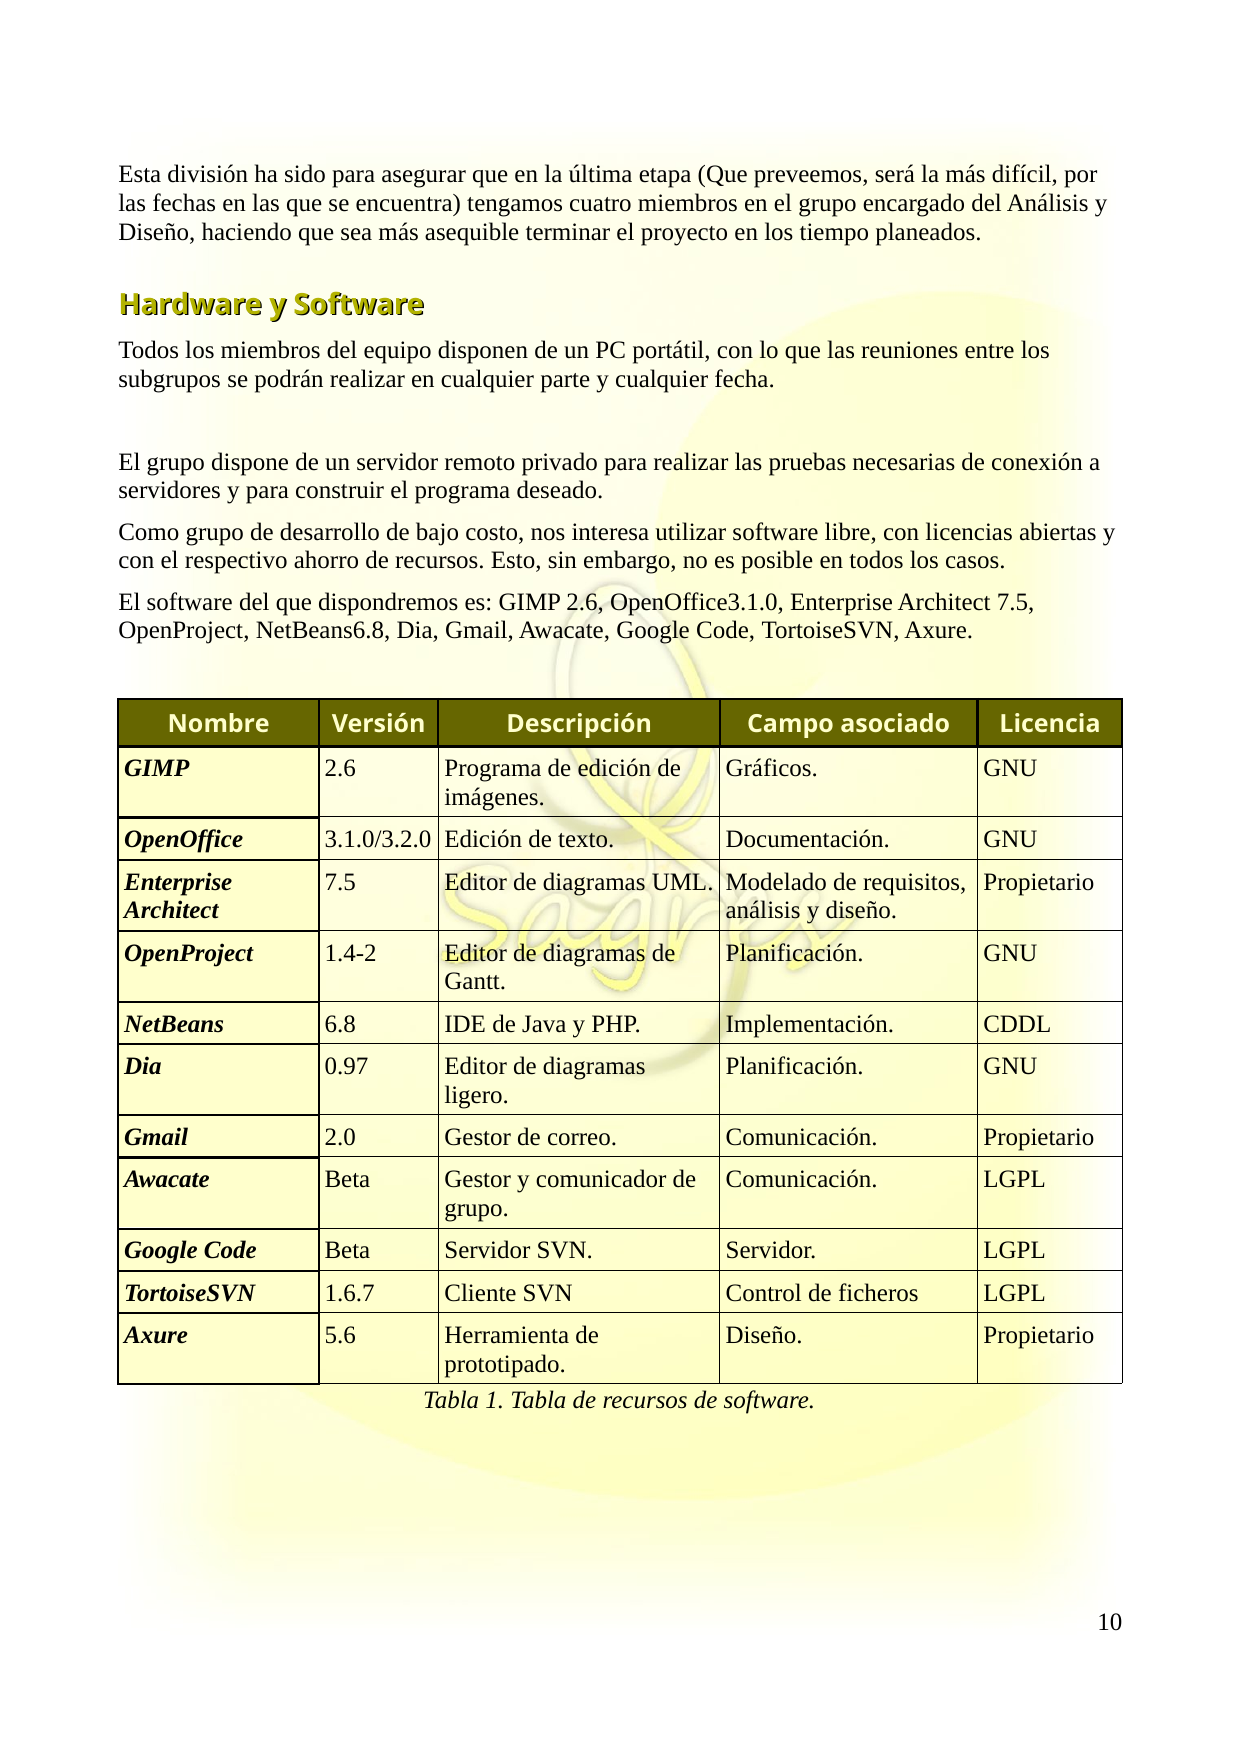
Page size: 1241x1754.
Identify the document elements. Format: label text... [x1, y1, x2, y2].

table_cell Planificación. [720, 1044, 977, 1114]
table_cell GNU [978, 748, 1122, 816]
table_header Versión [320, 700, 437, 745]
table_cell Propietario [978, 1115, 1122, 1156]
picture [118, 504, 1122, 517]
table_cell Programa de edición de imágenes. [439, 748, 719, 816]
table_cell Implementación. [720, 1002, 977, 1043]
table_cell Cliente SVN [439, 1271, 719, 1312]
table_cell Editor de diagramas UML. [439, 860, 719, 930]
table_cell 7.5 [320, 860, 438, 930]
table_cell TortoiseSVN [119, 1272, 318, 1312]
table_cell 0.97 [320, 1044, 438, 1114]
table_cell 3.1.0/3.2.0 [320, 817, 438, 859]
table_cell Edición de texto. [439, 817, 719, 859]
table_cell Herramienta de prototipado. [439, 1313, 719, 1383]
table_cell Comunicación. [720, 1157, 977, 1227]
table_cell Google Code [119, 1230, 318, 1270]
picture [118, 1414, 1122, 1636]
text El software del que dispondremos es: GIMP 2.6, OpenOffice3.1.0, Enterprise Architect 7.5, OpenProject, NetBeans6.8, Dia, Gmail, Awacate, Google Code, TortoiseSVN, Axure. [118, 587, 1122, 644]
table_cell Documentación. [720, 817, 977, 859]
table_cell Dia [119, 1045, 318, 1114]
table_cell 2.6 [320, 748, 438, 816]
table_cell Propietario [978, 860, 1122, 930]
table_cell Diseño. [720, 1313, 977, 1383]
text Todos los miembros del equipo disponen de un PC portátil, con lo que las reuniones entre los subgrupos se podrán realizar en cualquier parte y cualquier fecha. [118, 335, 1122, 393]
table_cell 1.6.7 [320, 1271, 438, 1312]
table_cell 6.8 [320, 1002, 438, 1043]
table_cell LGPL [978, 1271, 1122, 1312]
text Esta división ha sido para asegurar que en la última etapa (Que preveemos, será la más difícil, por las fechas en las que se encuentra) tengamos cuatro miembros en el grupo encargado del Análisis y Diseño, haciendo que sea más asequible terminar el proyecto en los tiempo planeados. [118, 159, 1122, 246]
table_cell 2.0 [320, 1115, 438, 1156]
picture [118, 393, 1122, 447]
picture [118, 574, 1122, 587]
table_cell Modelado de requisitos, análisis y diseño. [720, 860, 977, 930]
table_cell Comunicación. [720, 1115, 977, 1156]
subtitle Hardware y Software [118, 283, 1122, 323]
table_header Nombre [119, 700, 318, 745]
table_cell Awacate [119, 1159, 318, 1227]
table_header Descripción [439, 700, 719, 745]
table_cell Beta [320, 1229, 438, 1270]
table_header Licencia [979, 700, 1121, 745]
table_cell Servidor. [720, 1229, 977, 1270]
table_cell LGPL [978, 1157, 1122, 1227]
table_cell Editor de diagramas de Gantt. [439, 931, 719, 1001]
table_header Campo asociado [721, 700, 976, 745]
table_cell IDE de Java y PHP. [439, 1002, 719, 1043]
table_cell 1.4-2 [320, 931, 438, 1001]
text El grupo dispone de un servidor remoto privado para realizar las pruebas necesarias de conexión a servidores y para construir el programa deseado. [118, 447, 1122, 504]
picture [118, 246, 1122, 283]
table_cell Propietario [978, 1313, 1122, 1383]
picture [118, 644, 1122, 698]
table_cell GNU [978, 817, 1122, 859]
table_cell Gestor de correo. [439, 1115, 719, 1156]
table_cell OpenOffice [119, 819, 318, 859]
table_cell Editor de diagramas ligero. [439, 1044, 719, 1114]
table_cell 5.6 [320, 1313, 438, 1383]
text Tabla 1. Tabla de recursos de software. [118, 1385, 1122, 1414]
table_cell Gmail [119, 1116, 318, 1156]
table_cell LGPL [978, 1229, 1122, 1270]
table_cell Enterprise Architect [119, 861, 318, 930]
picture [118, 118, 1122, 159]
table_cell OpenProject [119, 932, 318, 1001]
table_cell Gráficos. [720, 748, 977, 816]
text Como grupo de desarrollo de bajo costo, nos interesa utilizar software libre, con licencias abiertas y con el respectivo ahorro de recursos. Esto, sin embargo, no es posible en todos los casos. [118, 517, 1122, 574]
table_cell NetBeans [119, 1003, 318, 1043]
table_cell GNU [978, 931, 1122, 1001]
table_cell Gestor y comunicador de grupo. [439, 1157, 719, 1227]
table_cell Control de ficheros [720, 1271, 977, 1312]
table_cell CDDL [978, 1002, 1122, 1043]
table_cell Planificación. [720, 931, 977, 1001]
table_cell GNU [978, 1044, 1122, 1114]
table_cell Axure [119, 1314, 318, 1383]
picture [118, 323, 1122, 335]
table_cell Servidor SVN. [439, 1229, 719, 1270]
table_cell Beta [320, 1157, 438, 1227]
table_cell GIMP [119, 748, 318, 816]
